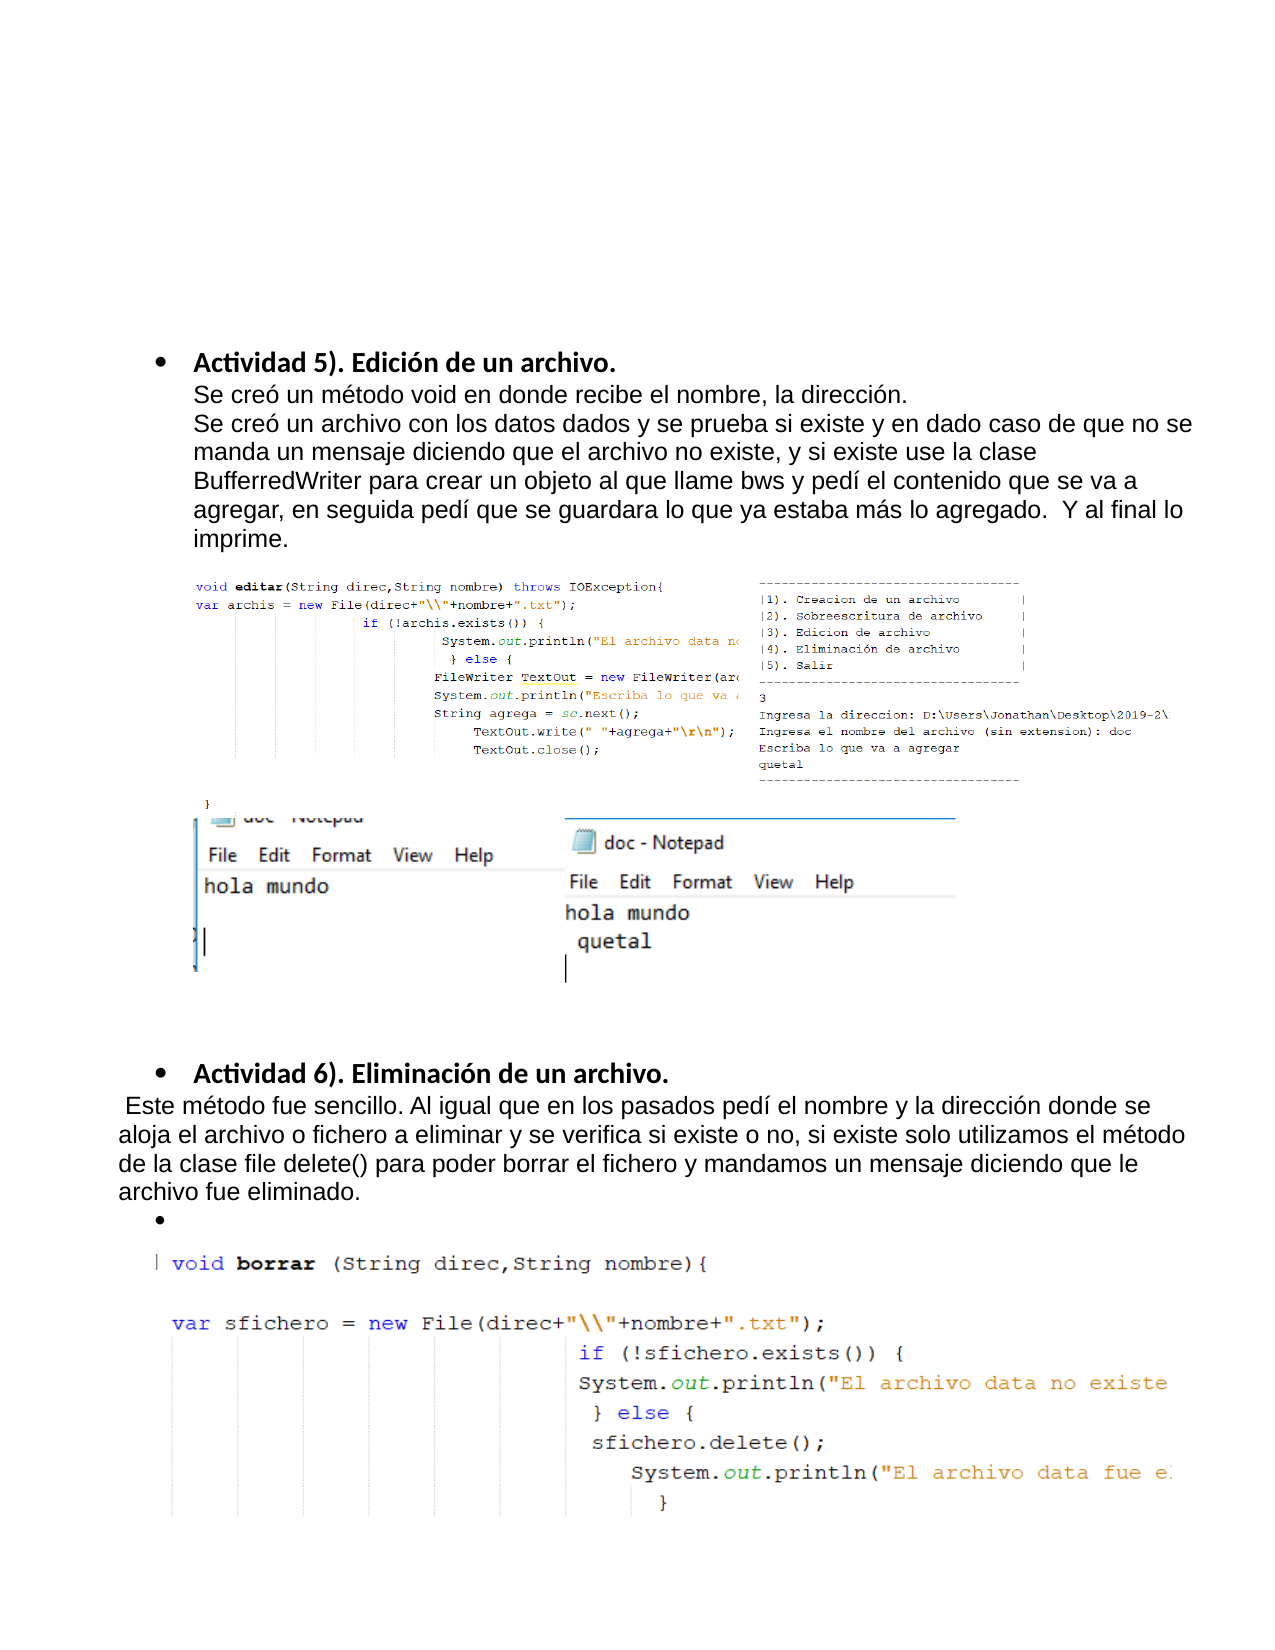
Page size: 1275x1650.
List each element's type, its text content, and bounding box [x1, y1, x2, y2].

list Actividad 5). Edición de un archivo. [156, 344, 1205, 380]
text Este método fue sencillo. Al igual que en los pasados pedí el nombre y la dirección donde se aloja el archivo o fichero a eliminar y se verifica si existe o no, si existe solo utilizamos el método de la clase file delete() para poder borrar el fichero y mandamos un mensaje diciendo que le archivo fue eliminado. [118, 1091, 1205, 1206]
text Se creó un archivo con los datos dados y se prueba si existe y en dado caso de que no se manda un mensaje diciendo que el archivo no existe, y si existe use la clase BufferredWriter para crear un objeto al que llame bws y pedí el contenido que se va a agregar, en seguida pedí que se guardara lo que ya estaba más lo agregado. Y al final lo imprime. [193, 408, 1205, 552]
list Actividad 6). Eliminación de un archivo. [156, 1055, 1205, 1091]
text Se creó un método void en donde recibe el nombre, la dirección. [193, 380, 1205, 408]
